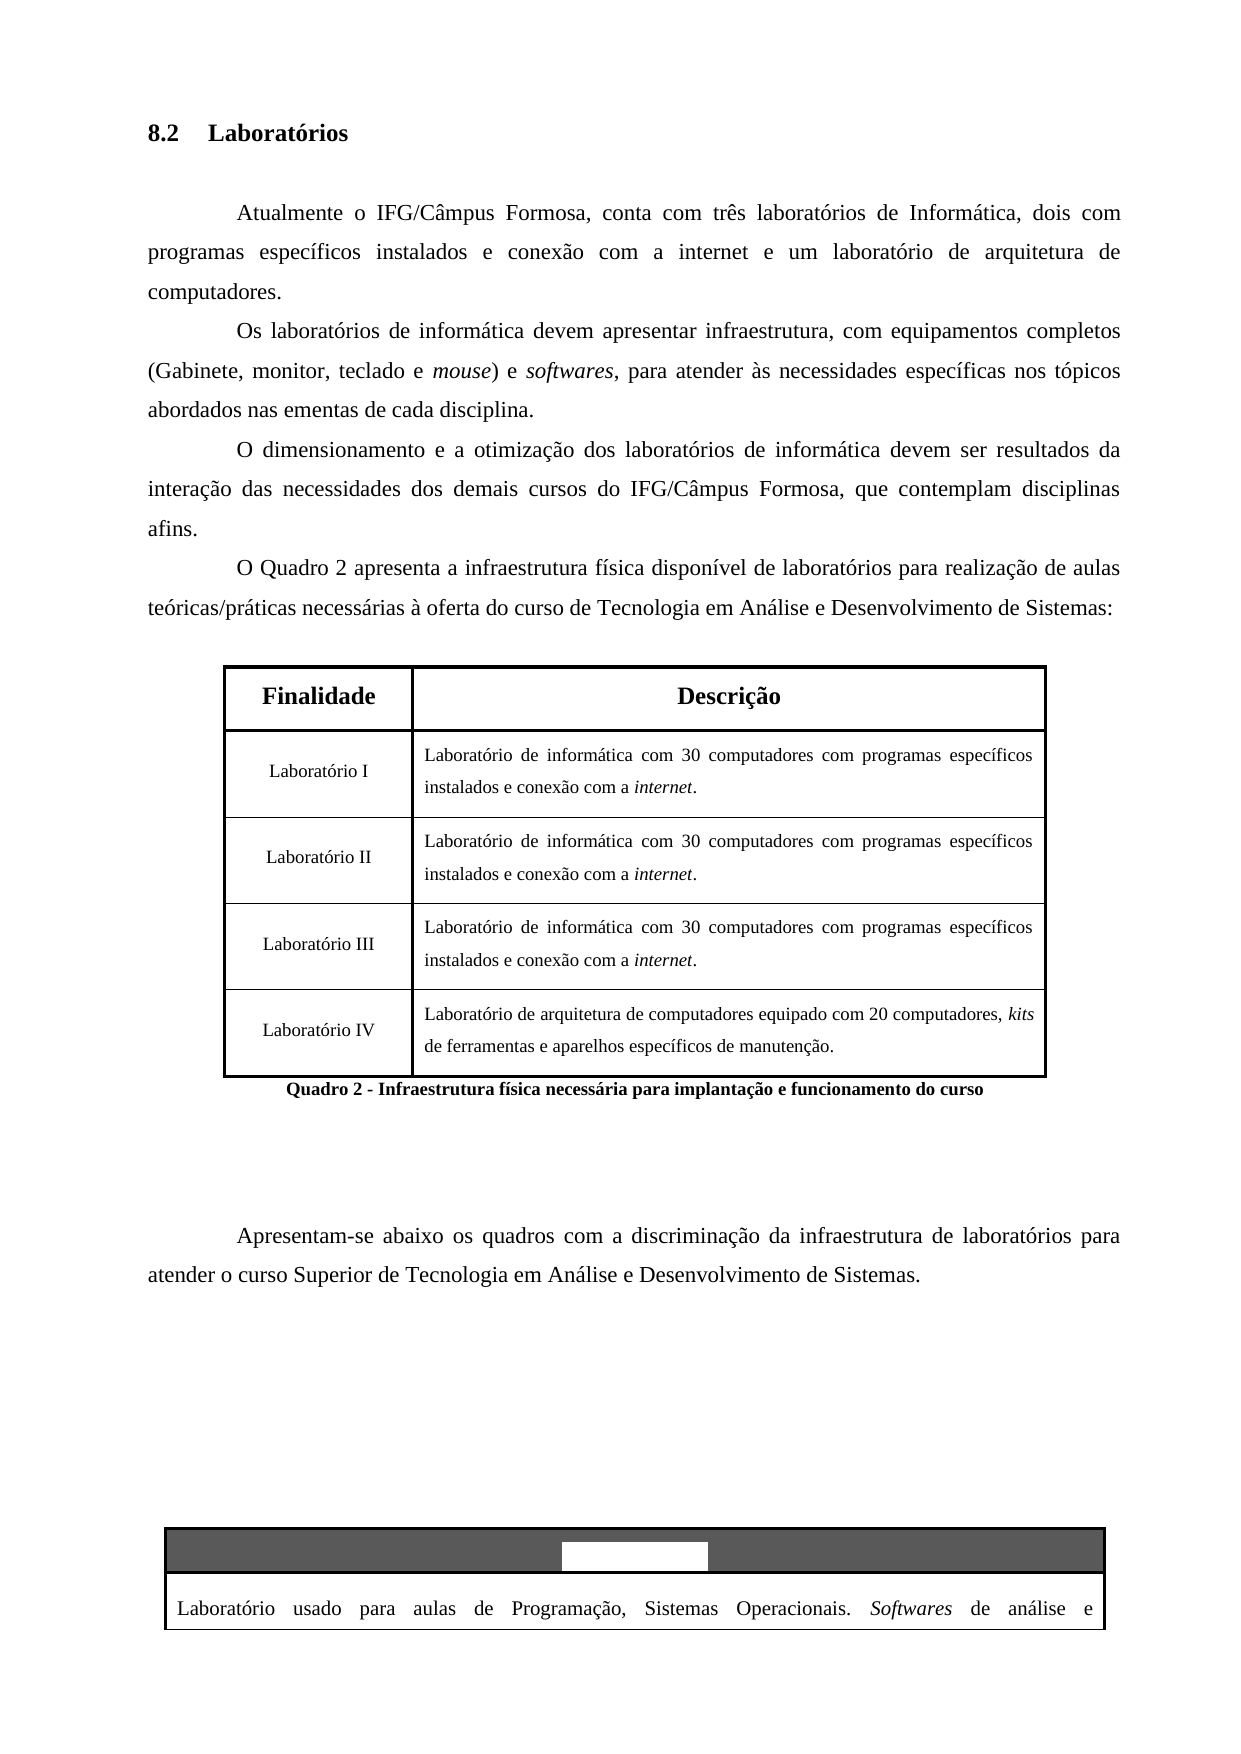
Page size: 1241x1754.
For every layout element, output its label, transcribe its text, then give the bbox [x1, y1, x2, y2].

text Quadro 2 - Infraestrutura física necessária para implantação e funcionamento do curso [984, 1078, 1122, 1100]
table_cell Laboratório usado para aulas de Programação, Sistemas Operacionais. Softwares de análise e [167, 1574, 1103, 1629]
table_cell Laboratório III [226, 904, 411, 989]
table_cell Laboratório de informática com 30 computadores com programas específicos instalados e conexão com a internet. [414, 732, 1044, 817]
text Apresentam-se abaixo os quadros com a discriminação da infraestrutura de laboratórios para atender o curso Superior de Tecnologia em Análise e Desenvolvimento de Sistemas. [148, 1222, 1122, 1287]
text Atualmente o IFG/Câmpus Formosa, conta com três laboratórios de Informática, dois com programas específicos instalados e conexão com a internet e um laboratório de arquitetura de computadores. [148, 199, 1122, 238]
text Quadro 2 - Infraestrutura física necessária para implantação e funcionamento do curso [148, 1078, 286, 1100]
table_header Descrição [414, 669, 1044, 728]
text O dimensionamento e a otimização dos laboratórios de informática devem ser resultados da interação das necessidades dos demais cursos do IFG/Câmpus Formosa, que contemplam disciplinas afins. [148, 436, 1122, 475]
text O Quadro 2 apresenta a infraestrutura física disponível de laboratórios para realização de aulas teóricas/práticas necessárias à oferta do curso de Tecnologia em Análise e Desenvolvimento de Sistemas: [148, 554, 1122, 620]
subtitle Laboratórios [148, 118, 208, 147]
table_cell Laboratório de informática com 30 computadores com programas específicos instalados e conexão com a internet. [414, 904, 1044, 989]
table_cell Laboratório I [226, 732, 411, 817]
text Atualmente o IFG/Câmpus Formosa, conta com três laboratórios de Informática, dois com programas específicos instalados e conexão com a internet e um laboratório de arquitetura de computadores. [148, 264, 1122, 304]
table_header Finalidade [226, 669, 411, 728]
text Os laboratórios de informática devem apresentar infraestrutura, com equipamentos completos (Gabinete, monitor, teclado e mouse) e softwares, para atender às necessidades específicas nos tópicos abordados nas ementas de cada disciplina. [148, 317, 1122, 422]
table_cell Laboratório II [226, 818, 411, 903]
text O dimensionamento e a otimização dos laboratórios de informática devem ser resultados da interação das necessidades dos demais cursos do IFG/Câmpus Formosa, que contemplam disciplinas afins. [148, 501, 1122, 541]
table_cell Laboratório de arquitetura de computadores equipado com 20 computadores, kits de ferramentas e aparelhos específicos de manutenção. [414, 990, 1044, 1075]
table_cell Laboratório IV [226, 990, 411, 1075]
subtitle Laboratórios [348, 118, 1122, 147]
table_header Laboratório I [167, 1530, 1103, 1571]
table_cell Laboratório de informática com 30 computadores com programas específicos instalados e conexão com a internet. [414, 818, 1044, 903]
